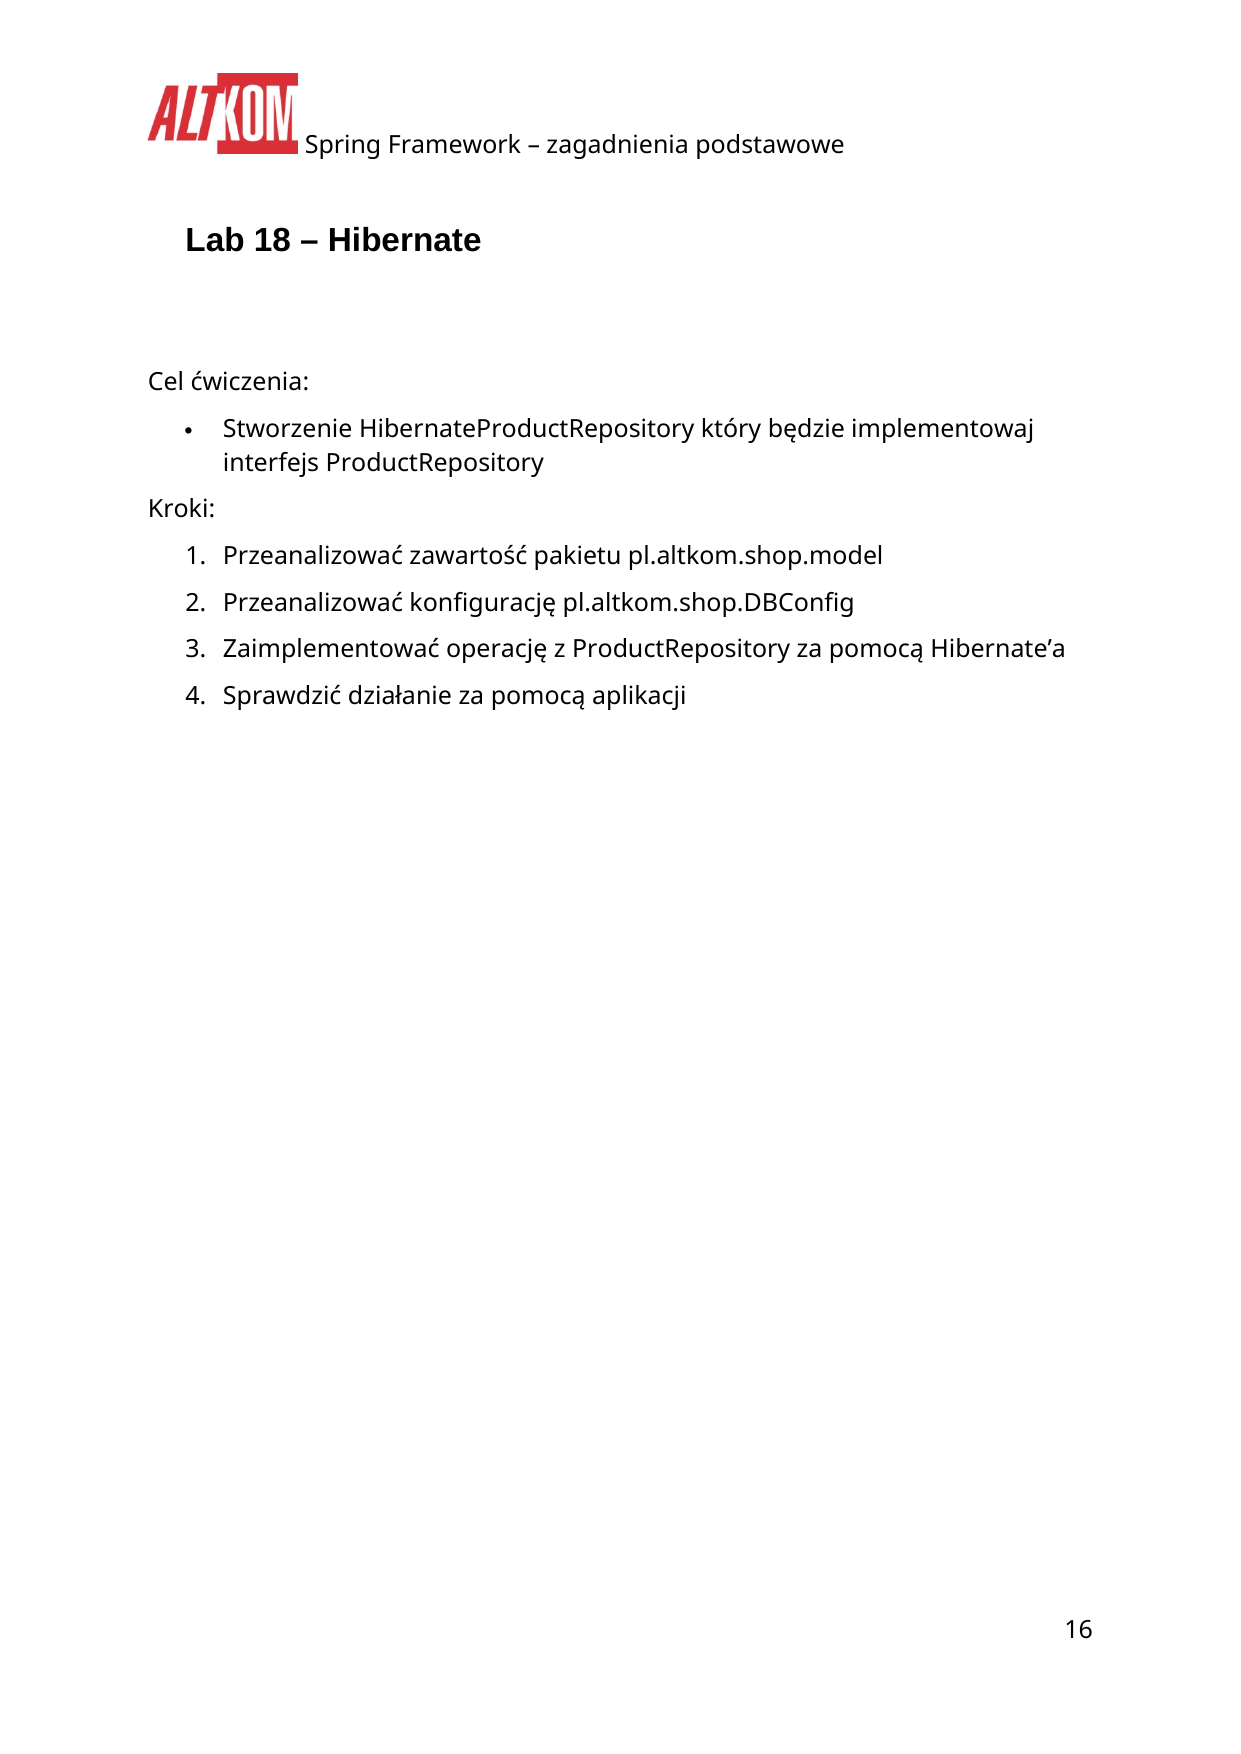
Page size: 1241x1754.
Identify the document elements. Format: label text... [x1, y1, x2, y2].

list Sprawdzić działanie za pomocą aplikacji [185, 677, 1093, 711]
list Przeanalizować zawartość pakietu pl.altkom.shop.model [185, 538, 1093, 572]
list Zaimplementować operację z ProductRepository za pomocą Hibernate’a [185, 631, 1093, 665]
list Stworzenie HibernateProductRepository który będzie implementowaj interfejs ProductRepository [185, 410, 1093, 478]
picture [147, 73, 298, 154]
list Przeanalizować konfigurację pl.altkom.shop.DBConfig [185, 584, 1093, 618]
text Kroki: [148, 491, 1093, 525]
text Cel ćwiczenia: [148, 364, 1093, 398]
subtitle Lab 18 – Hibernate [185, 220, 1093, 258]
